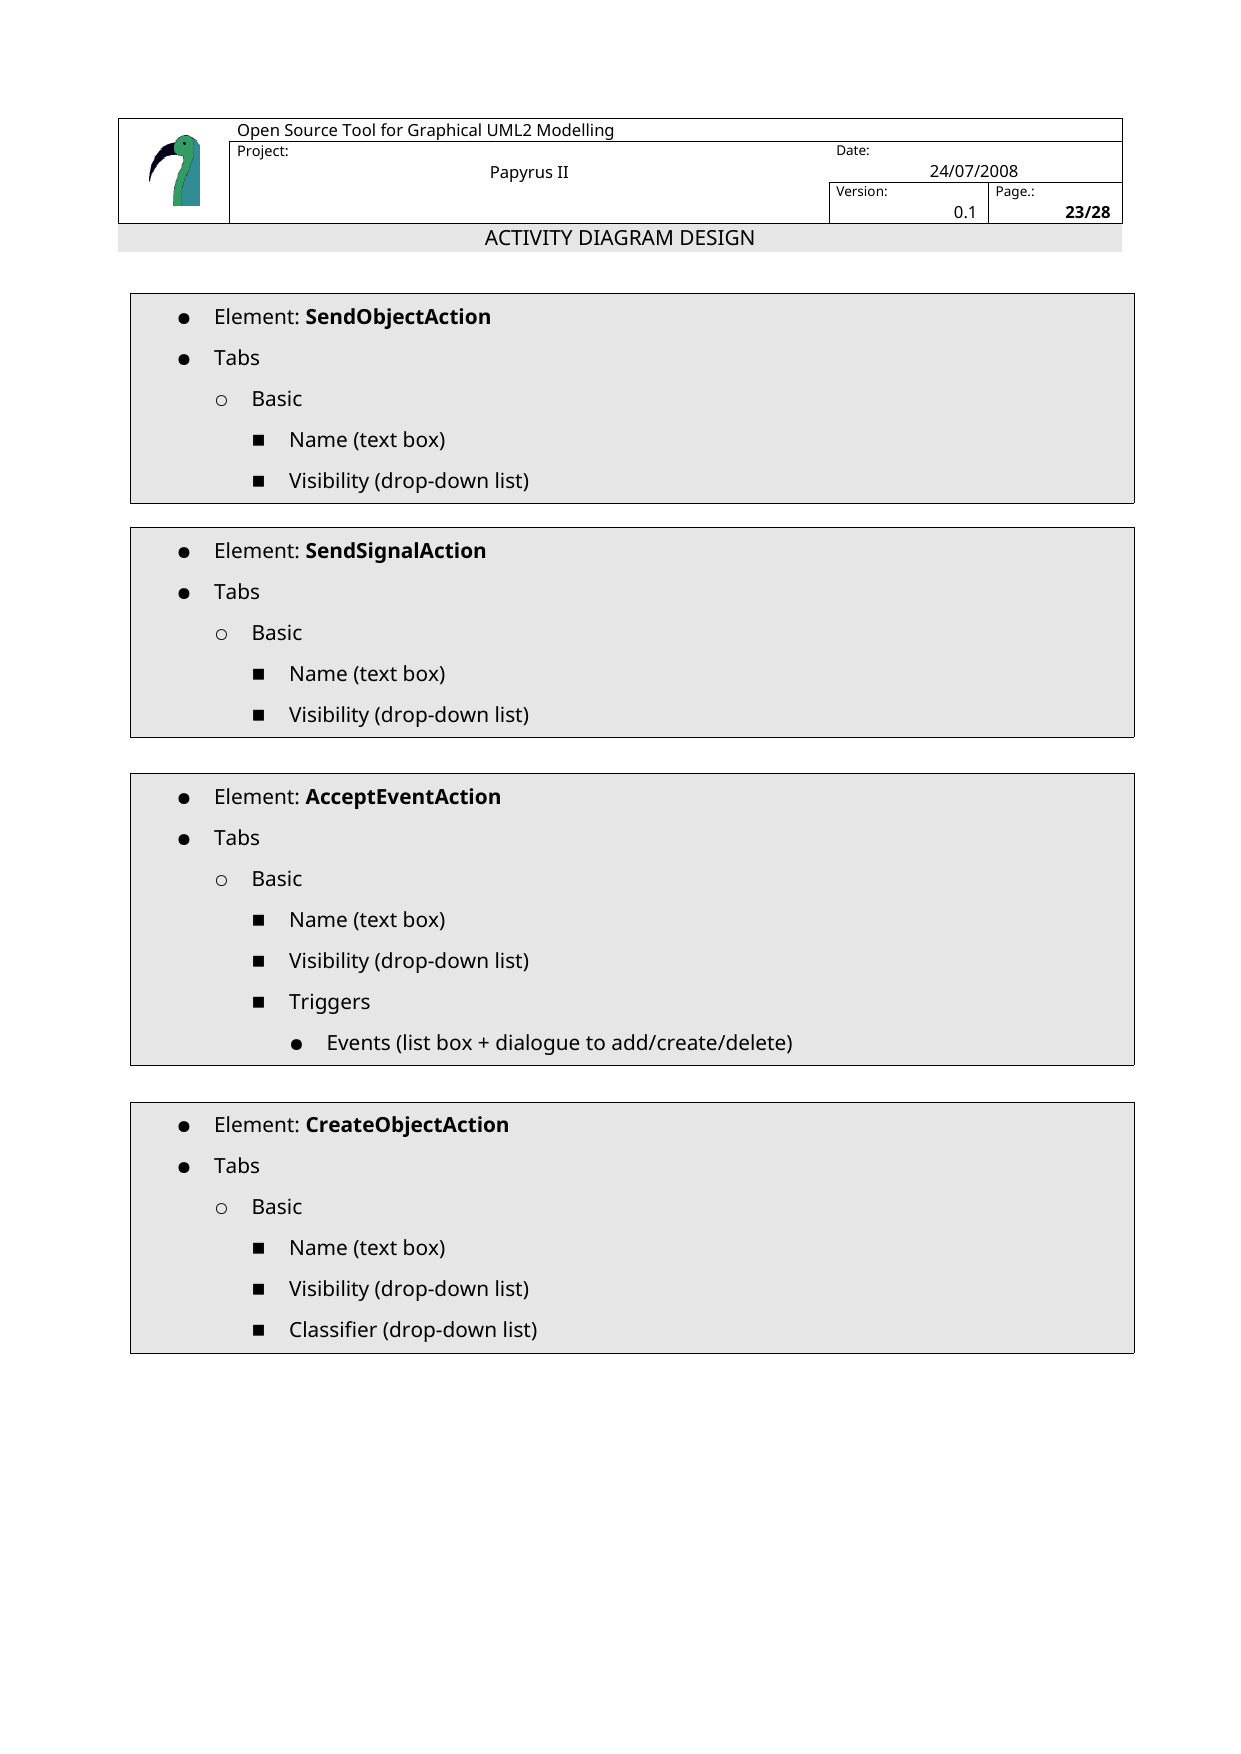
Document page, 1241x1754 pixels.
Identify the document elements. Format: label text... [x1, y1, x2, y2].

list Visibility (drop-down list) [251, 466, 1125, 494]
list Element: SendSignalAction [176, 536, 1125, 564]
list Basic [214, 618, 1125, 646]
list Element: AcceptEventAction [176, 782, 1125, 811]
list Tabs [176, 1151, 1125, 1180]
list Visibility (drop-down list) [251, 1274, 1125, 1303]
list Triggers [251, 987, 1125, 1015]
picture [147, 133, 201, 209]
list Classifier (drop-down list) [251, 1315, 1125, 1344]
list Basic [214, 864, 1125, 893]
list Name (text box) [251, 905, 1125, 933]
list Name (text box) [251, 425, 1125, 453]
list Name (text box) [251, 1233, 1125, 1262]
list Visibility (drop-down list) [251, 946, 1125, 974]
list Element: SendObjectAction [176, 302, 1125, 331]
list Basic [214, 1192, 1125, 1221]
list Visibility (drop-down list) [251, 700, 1125, 728]
list Name (text box) [251, 659, 1125, 687]
list Tabs [176, 577, 1125, 605]
list Basic [214, 384, 1125, 412]
list Tabs [176, 343, 1125, 371]
list Element: CreateObjectAction [176, 1111, 1125, 1139]
list Events (list box + dialogue to add/create/delete) [289, 1028, 1125, 1056]
list Tabs [176, 823, 1125, 852]
